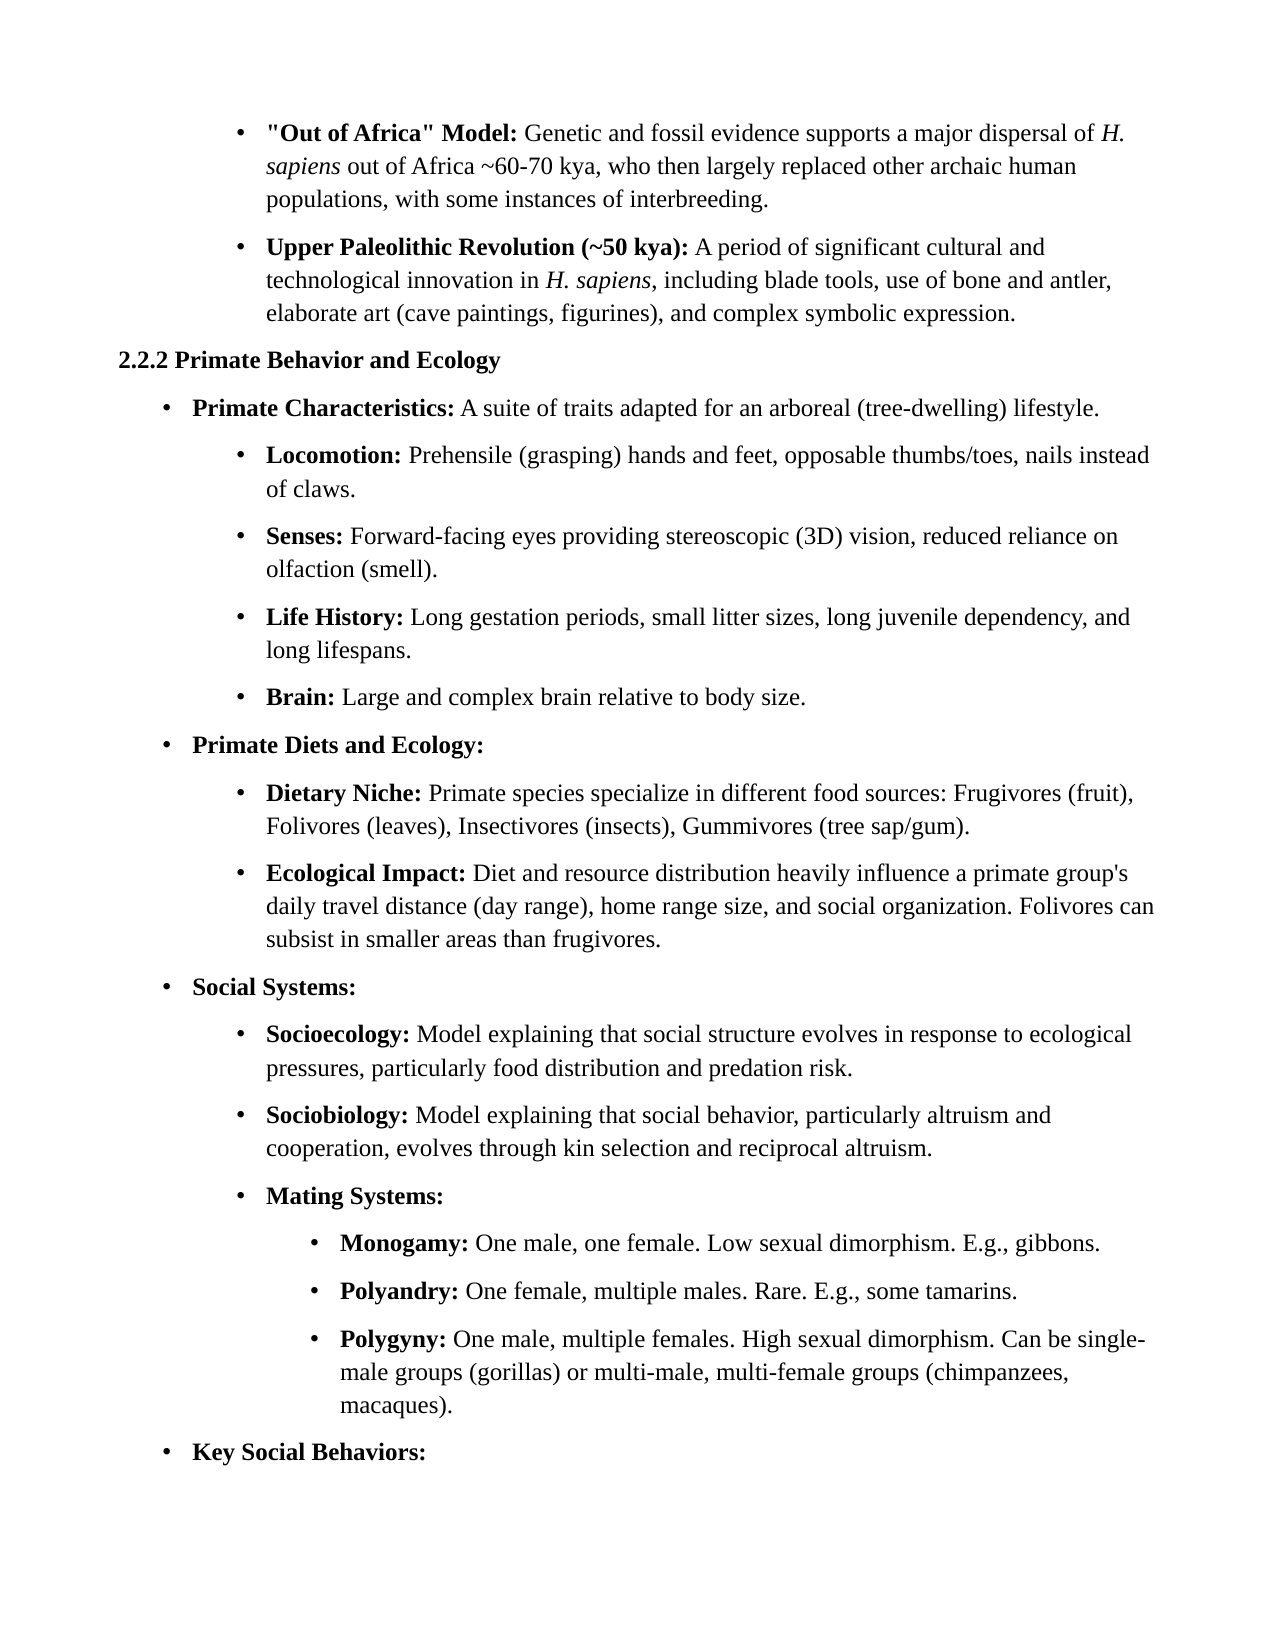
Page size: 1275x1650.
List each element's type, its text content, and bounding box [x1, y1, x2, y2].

list Social Systems: [162, 972, 1157, 1001]
list Primate Characteristics: A suite of traits adapted for an arboreal (tree-dwelling) lifestyle. [162, 393, 1157, 422]
list Dietary Niche: Primate species specialize in different food sources: Frugivores (fruit), Folivores (leaves), Insectivores (insects), Gummivores (tree sap/gum). [236, 778, 1157, 839]
list Senses: Forward-facing eyes providing stereoscopic (3D) vision, reduced reliance on olfaction (smell). [236, 521, 1157, 583]
list Key Social Behaviors: [162, 1437, 1157, 1466]
list "Out of Africa" Model: Genetic and fossil evidence supports a major dispersal of H. sapiens out of Africa ~60-70 kya, who then largely replaced other archaic human populations, with some instances of interbreeding. [236, 118, 1157, 213]
list Socioecology: Model explaining that social structure evolves in response to ecological pressures, particularly food distribution and predation risk. [236, 1019, 1157, 1081]
text 2.2.2 Primate Behavior and Ecology [118, 345, 1157, 374]
list Life History: Long gestation periods, small litter sizes, long juvenile dependency, and long lifespans. [236, 602, 1157, 664]
list Mating Systems: [236, 1181, 1157, 1209]
list Polyandry: One female, multiple males. Rare. E.g., some tamarins. [310, 1276, 1157, 1305]
list Upper Paleolithic Revolution (~50 kya): A period of significant cultural and technological innovation in H. sapiens, including blade tools, use of bone and antler, elaborate art (cave paintings, figurines), and complex symbolic expression. [236, 232, 1157, 327]
list Primate Diets and Ecology: [162, 730, 1157, 759]
list Sociobiology: Model explaining that social behavior, particularly altruism and cooperation, evolves through kin selection and reciprocal altruism. [236, 1100, 1157, 1162]
list Polygyny: One male, multiple females. High sexual dimorphism. Can be single-male groups (gorillas) or multi-male, multi-female groups (chimpanzees, macaques). [310, 1324, 1157, 1418]
list Brain: Large and complex brain relative to body size. [236, 682, 1157, 711]
list Ecological Impact: Diet and resource distribution heavily influence a primate group's daily travel distance (day range), home range size, and social organization. Folivores can subsist in smaller areas than frugivores. [236, 858, 1157, 953]
list Monogamy: One male, one female. Low sexual dimorphism. E.g., gibbons. [310, 1228, 1157, 1257]
list Locomotion: Prehensile (grasping) hands and feet, opposable thumbs/toes, nails instead of claws. [236, 441, 1157, 502]
